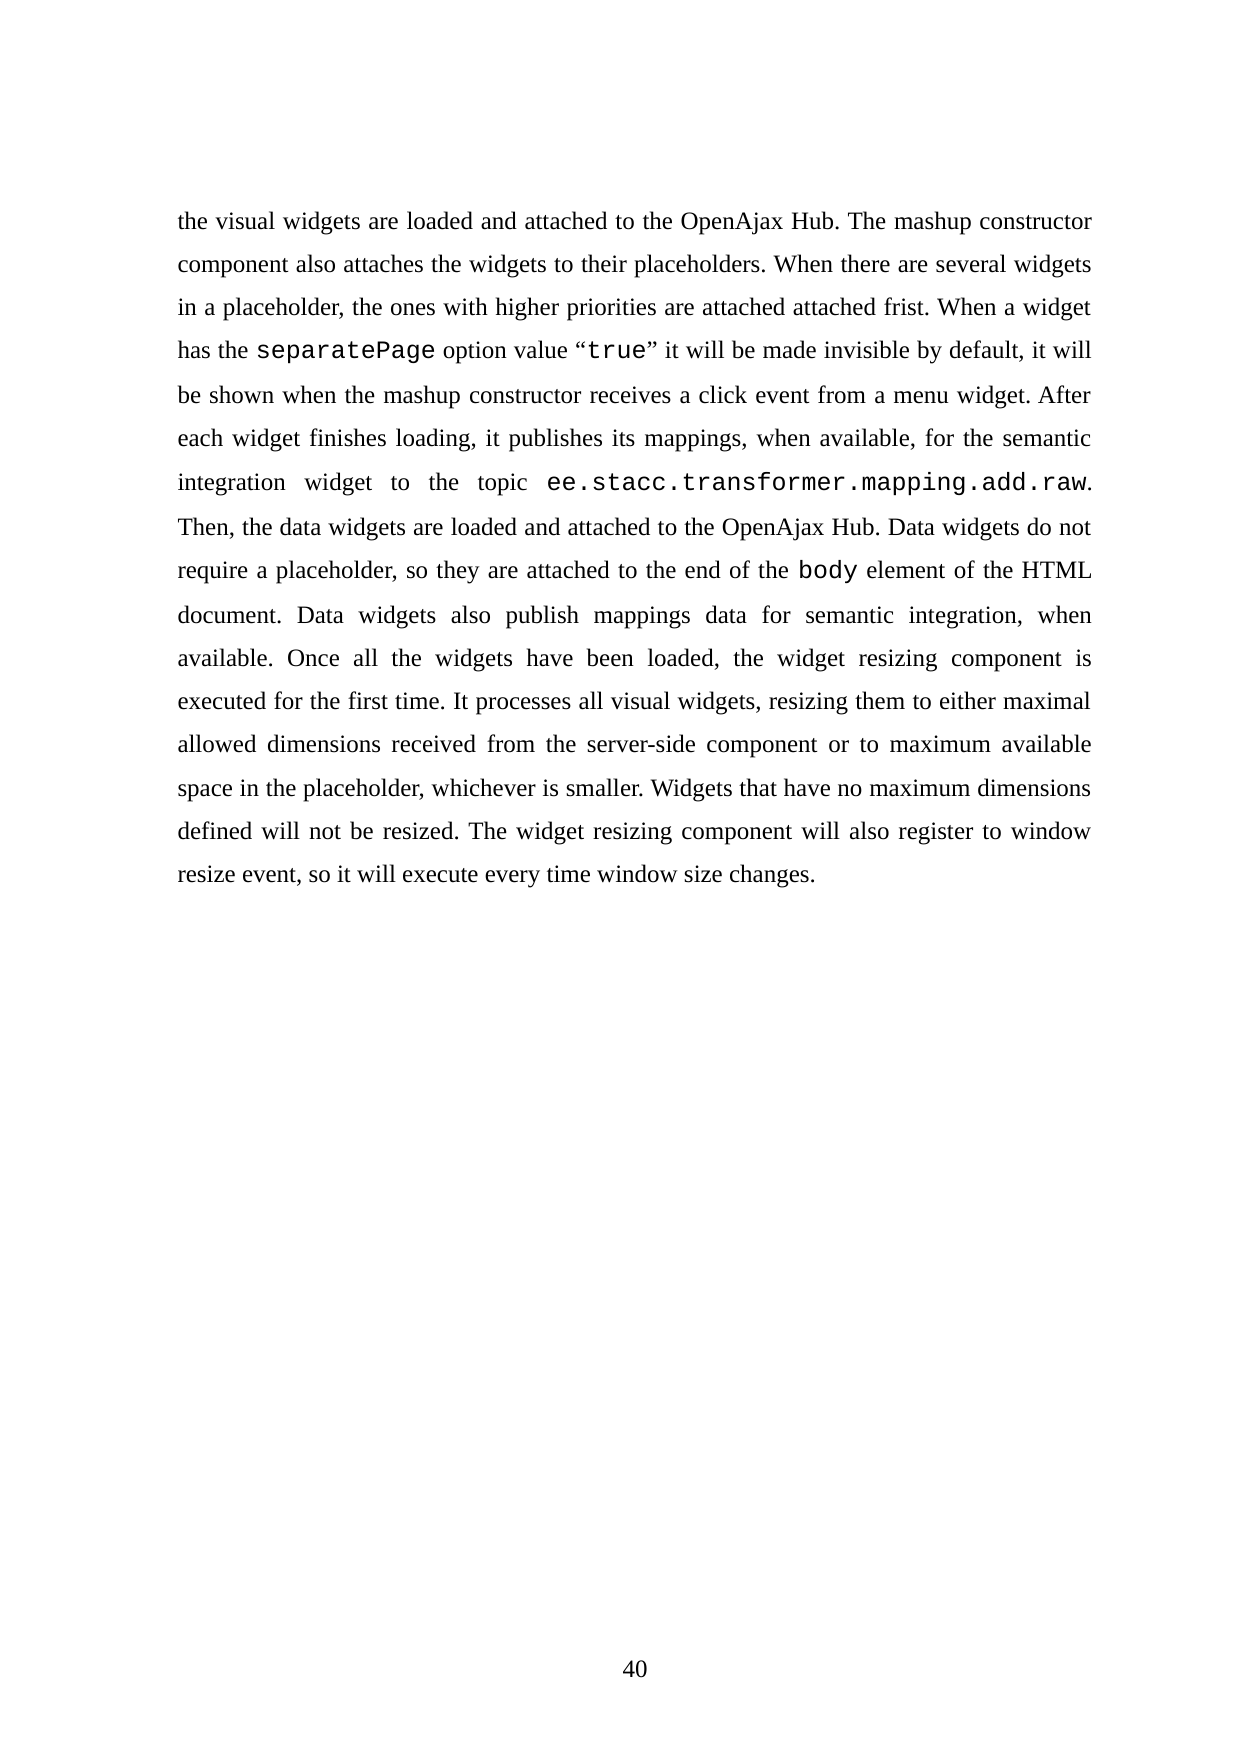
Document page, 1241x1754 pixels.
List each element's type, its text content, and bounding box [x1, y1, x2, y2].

text the visual widgets are loaded and attached to the OpenAjax Hub. The mashup constructor component also attaches the widgets to their placeholders. When there are several widgets in a placeholder, the ones with higher priorities are attached attached frist. When a widget has the separatePage option value “true” it will be made invisible by default, it will be shown when the mashup constructor receives a click event from a menu widget. After each widget finishes loading, it publishes its mappings, when available, for the semantic integration widget to the topic ee.stacc.transformer.mapping.add.raw. Then, the data widgets are loaded and attached to the OpenAjax Hub. Data widgets do not require a placeholder, so they are attached to the end of the body element of the HTML document. Data widgets also publish mappings data for semantic integration, when available. Once all the widgets have been loaded, the widget resizing component is executed for the first time. It processes all visual widgets, resizing them to either maximal allowed dimensions received from the server-side component or to maximum available space in the placeholder, whichever is smaller. Widgets that have no maximum dimensions defined will not be resized. The widget resizing component will also register to window resize event, so it will execute every time window size changes. [177, 206, 1093, 888]
